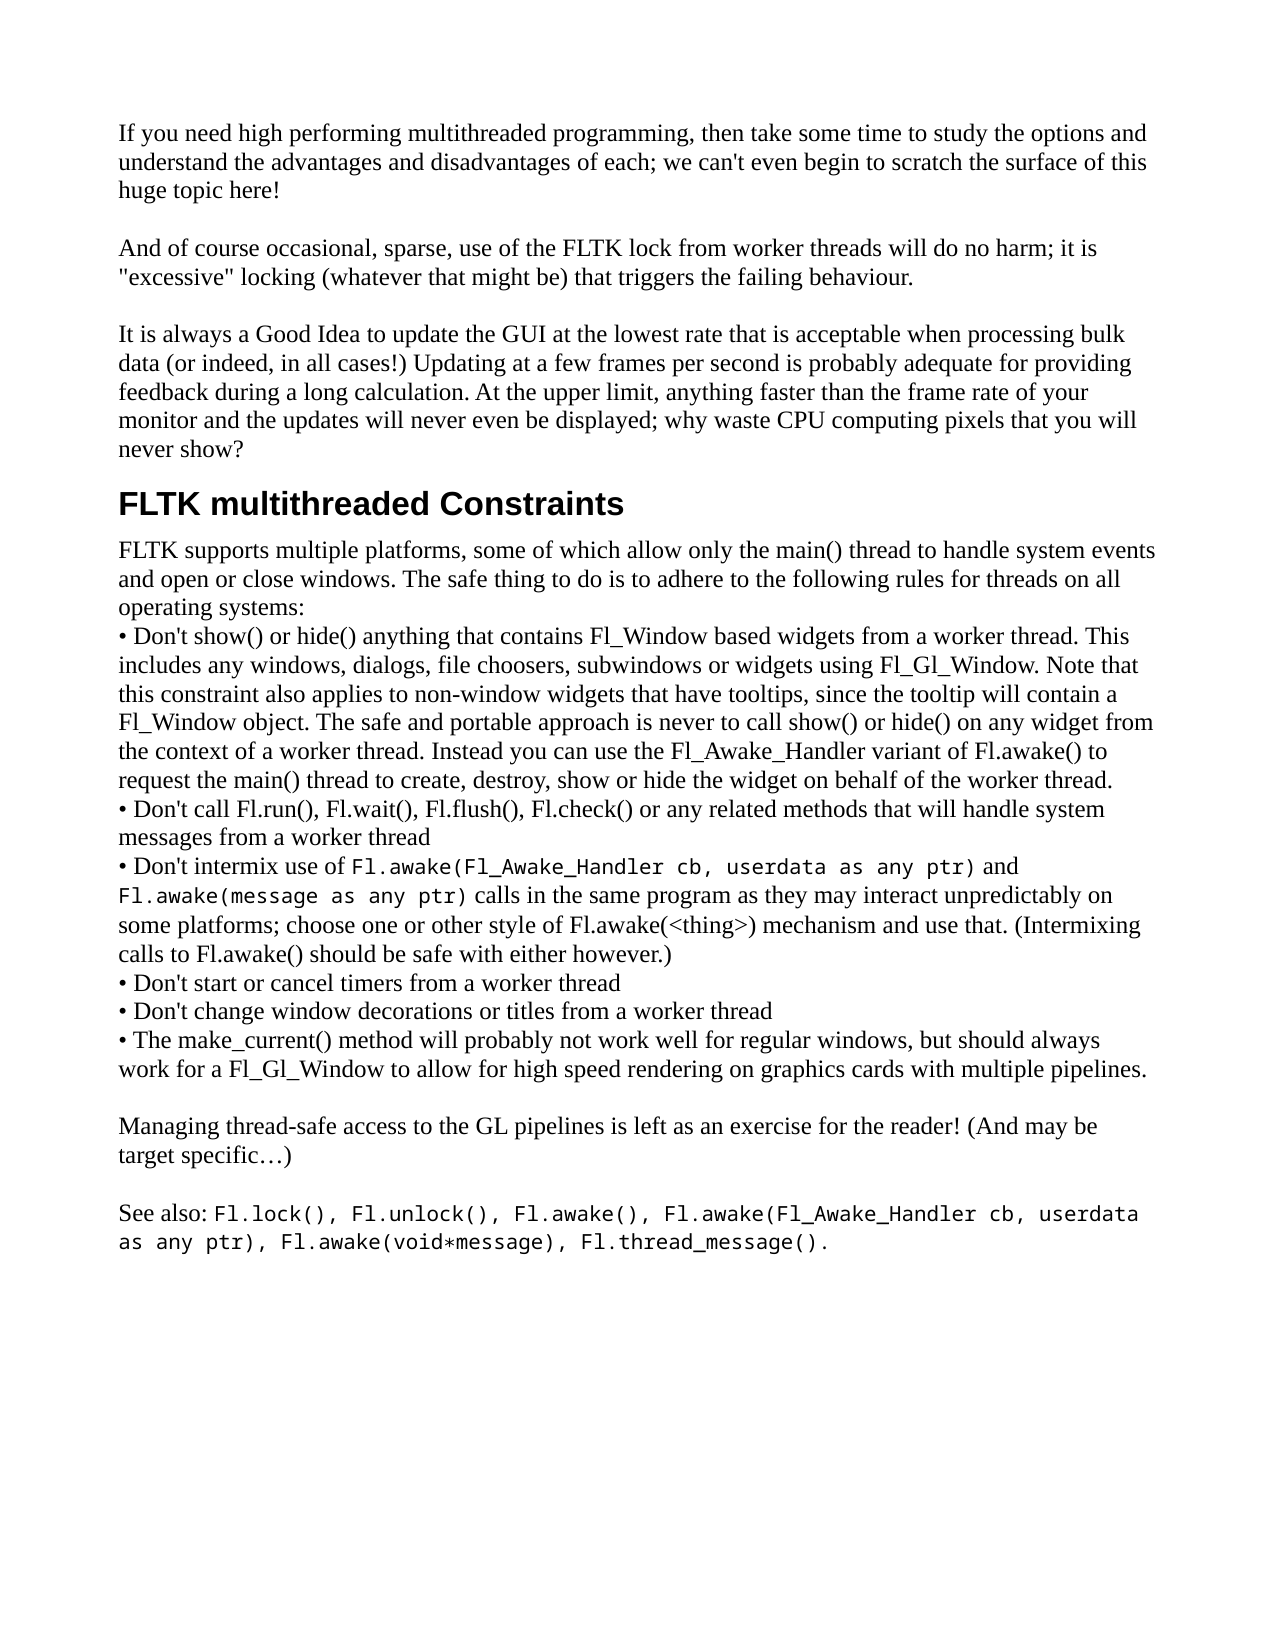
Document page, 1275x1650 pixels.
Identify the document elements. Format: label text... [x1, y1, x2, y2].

text • Don't change window decorations or titles from a worker thread [118, 996, 1157, 1025]
text If you need high performing multithreaded programming, then take some time to study the options and understand the advantages and disadvantages of each; we can't even begin to scratch the surface of this huge topic here! [118, 118, 1157, 204]
text Managing thread-safe access to the GL pipelines is left as an exercise for the reader! (And may be target specific…) [118, 1111, 1157, 1169]
text It is always a Good Idea to update the GUI at the lowest rate that is acceptable when processing bulk data (or indeed, in all cases!) Updating at a few frames per second is probably adequate for providing feedback during a long calculation. At the upper limit, anything faster than the frame rate of your monitor and the updates will never even be displayed; why waste CPU computing pixels that you will never show? [118, 319, 1157, 463]
subtitle FLTK multithreaded Constraints [118, 484, 1157, 522]
text • Don't start or cancel timers from a worker thread [118, 968, 1157, 996]
text FLTK supports multiple platforms, some of which allow only the main() thread to handle system events and open or close windows. The safe thing to do is to adhere to the following rules for threads on all operating systems: [118, 535, 1157, 621]
text • The make_current() method will probably not work well for regular windows, but should always work for a Fl_Gl_Window to allow for high speed rendering on graphics cards with multiple pipelines. [118, 1025, 1157, 1083]
text • Don't call Fl.run(), Fl.wait(), Fl.flush(), Fl.check() or any related methods that will handle system messages from a worker thread [118, 794, 1157, 851]
text • Don't show() or hide() anything that contains Fl_Window based widgets from a worker thread. This [118, 621, 1157, 650]
text See also: Fl.lock(), Fl.unlock(), Fl.awake(), Fl.awake(Fl_Awake_Handler cb, userdata as any ptr), Fl.awake(void∗message), Fl.thread_message(). [118, 1198, 1157, 1256]
text And of course occasional, sparse, use of the FLTK lock from worker threads will do no harm; it is "excessive" locking (whatever that might be) that triggers the failing behaviour. [118, 233, 1157, 291]
text includes any windows, dialogs, file choosers, subwindows or widgets using Fl_Gl_Window. Note that this constraint also applies to non-window widgets that have tooltips, since the tooltip will contain a Fl_Window object. The safe and portable approach is never to call show() or hide() on any widget from the context of a worker thread. Instead you can use the Fl_Awake_Handler variant of Fl.awake() to request the main() thread to create, destroy, show or hide the widget on behalf of the worker thread. [118, 650, 1157, 794]
text • Don't intermix use of Fl.awake(Fl_Awake_Handler cb, userdata as any ptr) and Fl.awake(message as any ptr) calls in the same program as they may interact unpredictably on some platforms; choose one or other style of Fl.awake(<thing>) mechanism and use that. (Intermixing calls to Fl.awake() should be safe with either however.) [118, 851, 1157, 968]
